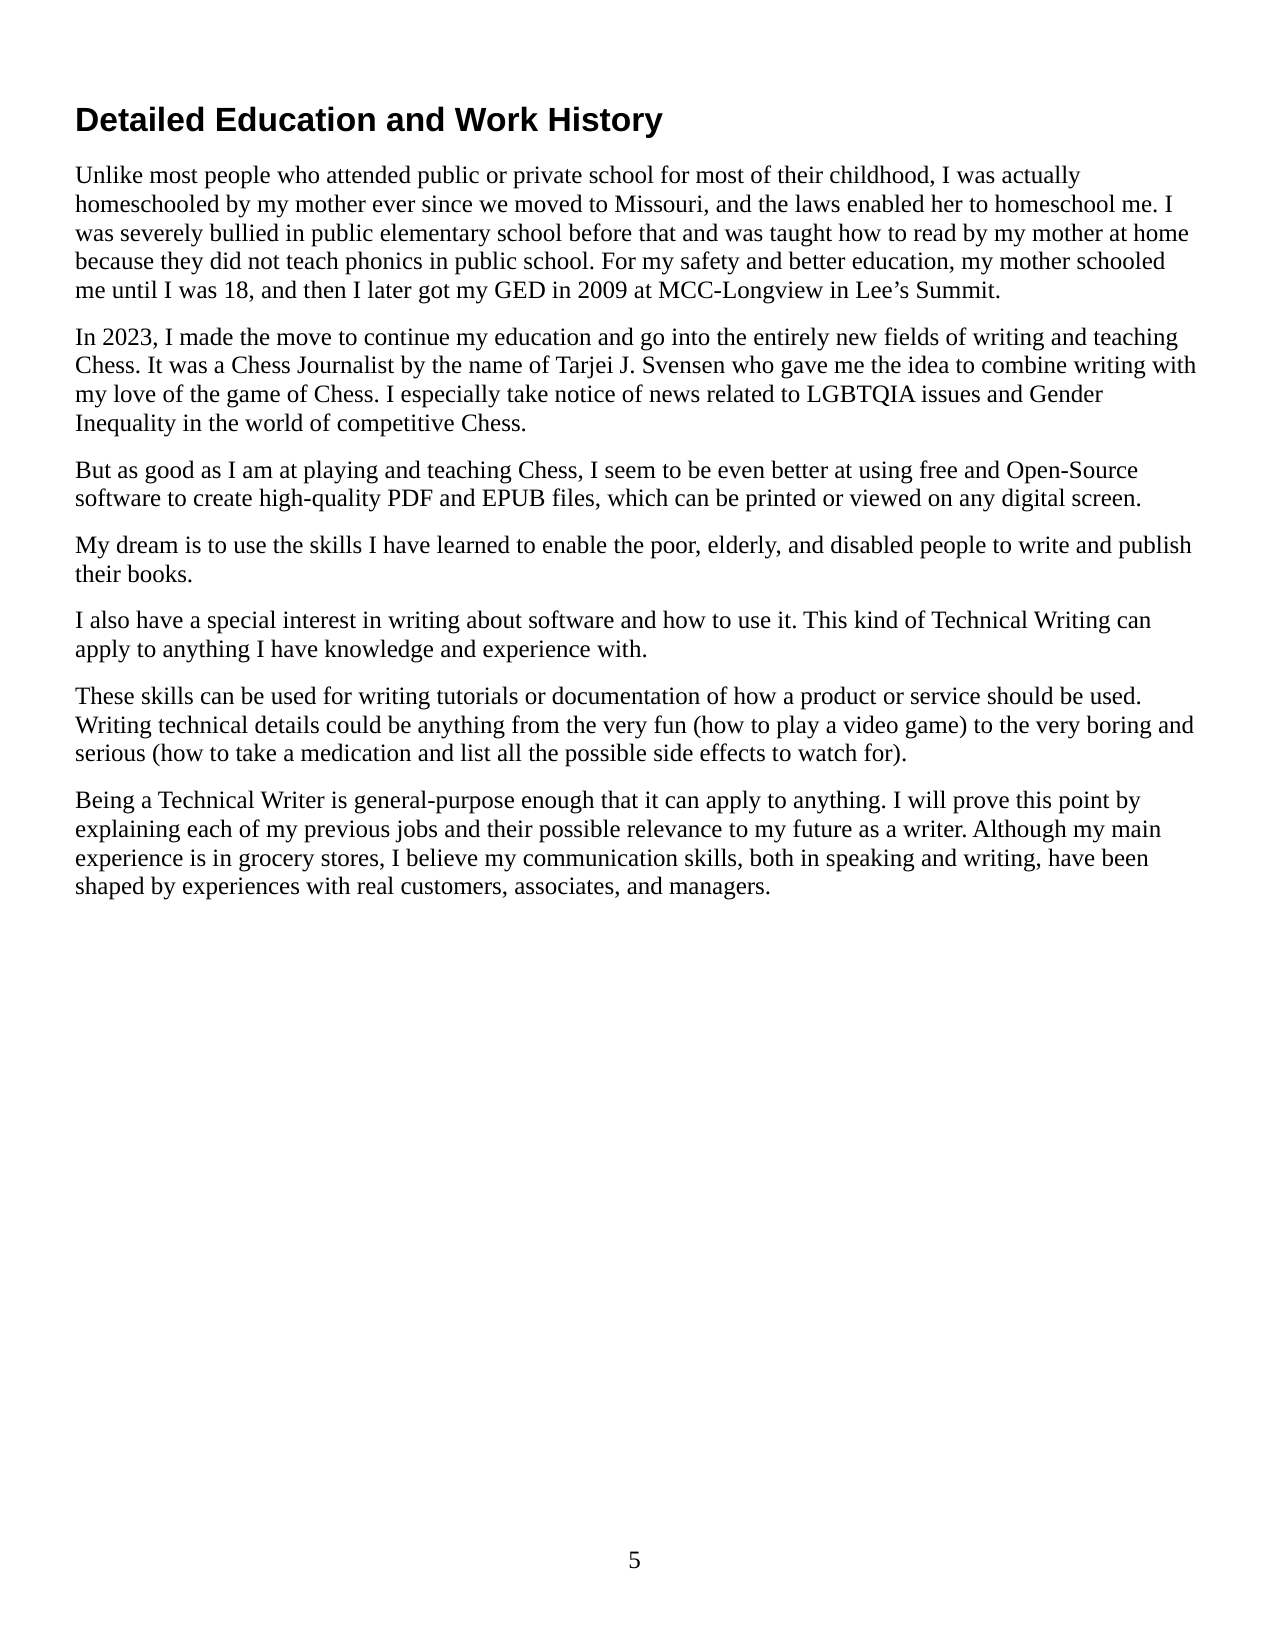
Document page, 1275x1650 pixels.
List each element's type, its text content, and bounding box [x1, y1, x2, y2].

text Unlike most people who attended public or private school for most of their childhood, I was actually homeschooled by my mother ever since we moved to Missouri, and the laws enabled her to homeschool me. I was severely bullied in public elementary school before that and was taught how to read by my mother at home because they did not teach phonics in public school. For my safety and better education, my mother schooled me until I was 18, and then I later got my GED in 2009 at MCC-Longview in Lee’s Summit. [75, 160, 1200, 304]
text My dream is to use the skills I have learned to enable the poor, elderly, and disabled people to write and publish their books. [75, 530, 1200, 588]
text I also have a special interest in writing about software and how to use it. This kind of Technical Writing can apply to anything I have knowledge and experience with. [75, 606, 1200, 663]
text In 2023, I made the move to continue my education and go into the entirely new fields of writing and teaching Chess. It was a Chess Journalist by the name of Tarjei J. Svensen who gave me the idea to combine writing with my love of the game of Chess. I especially take notice of news related to LGBTQIA issues and Gender Inequality in the world of competitive Chess. [75, 322, 1200, 437]
subtitle Detailed Education and Work History [75, 100, 1200, 139]
text These skills can be used for writing tutorials or documentation of how a product or service should be used. Writing technical details could be anything from the very fun (how to play a video game) to the very boring and serious (how to take a medication and list all the possible side effects to watch for). [75, 681, 1200, 767]
text Being a Technical Writer is general-purpose enough that it can apply to anything. I will prove this point by explaining each of my previous jobs and their possible relevance to my future as a writer. Although my main experience is in grocery stores, I believe my communication skills, both in speaking and writing, have been shaped by experiences with real customers, associates, and managers. [75, 785, 1200, 900]
text But as good as I am at playing and teaching Chess, I seem to be even better at using free and Open-Source software to create high-quality PDF and EPUB files, which can be printed or viewed on any digital screen. [75, 455, 1200, 512]
